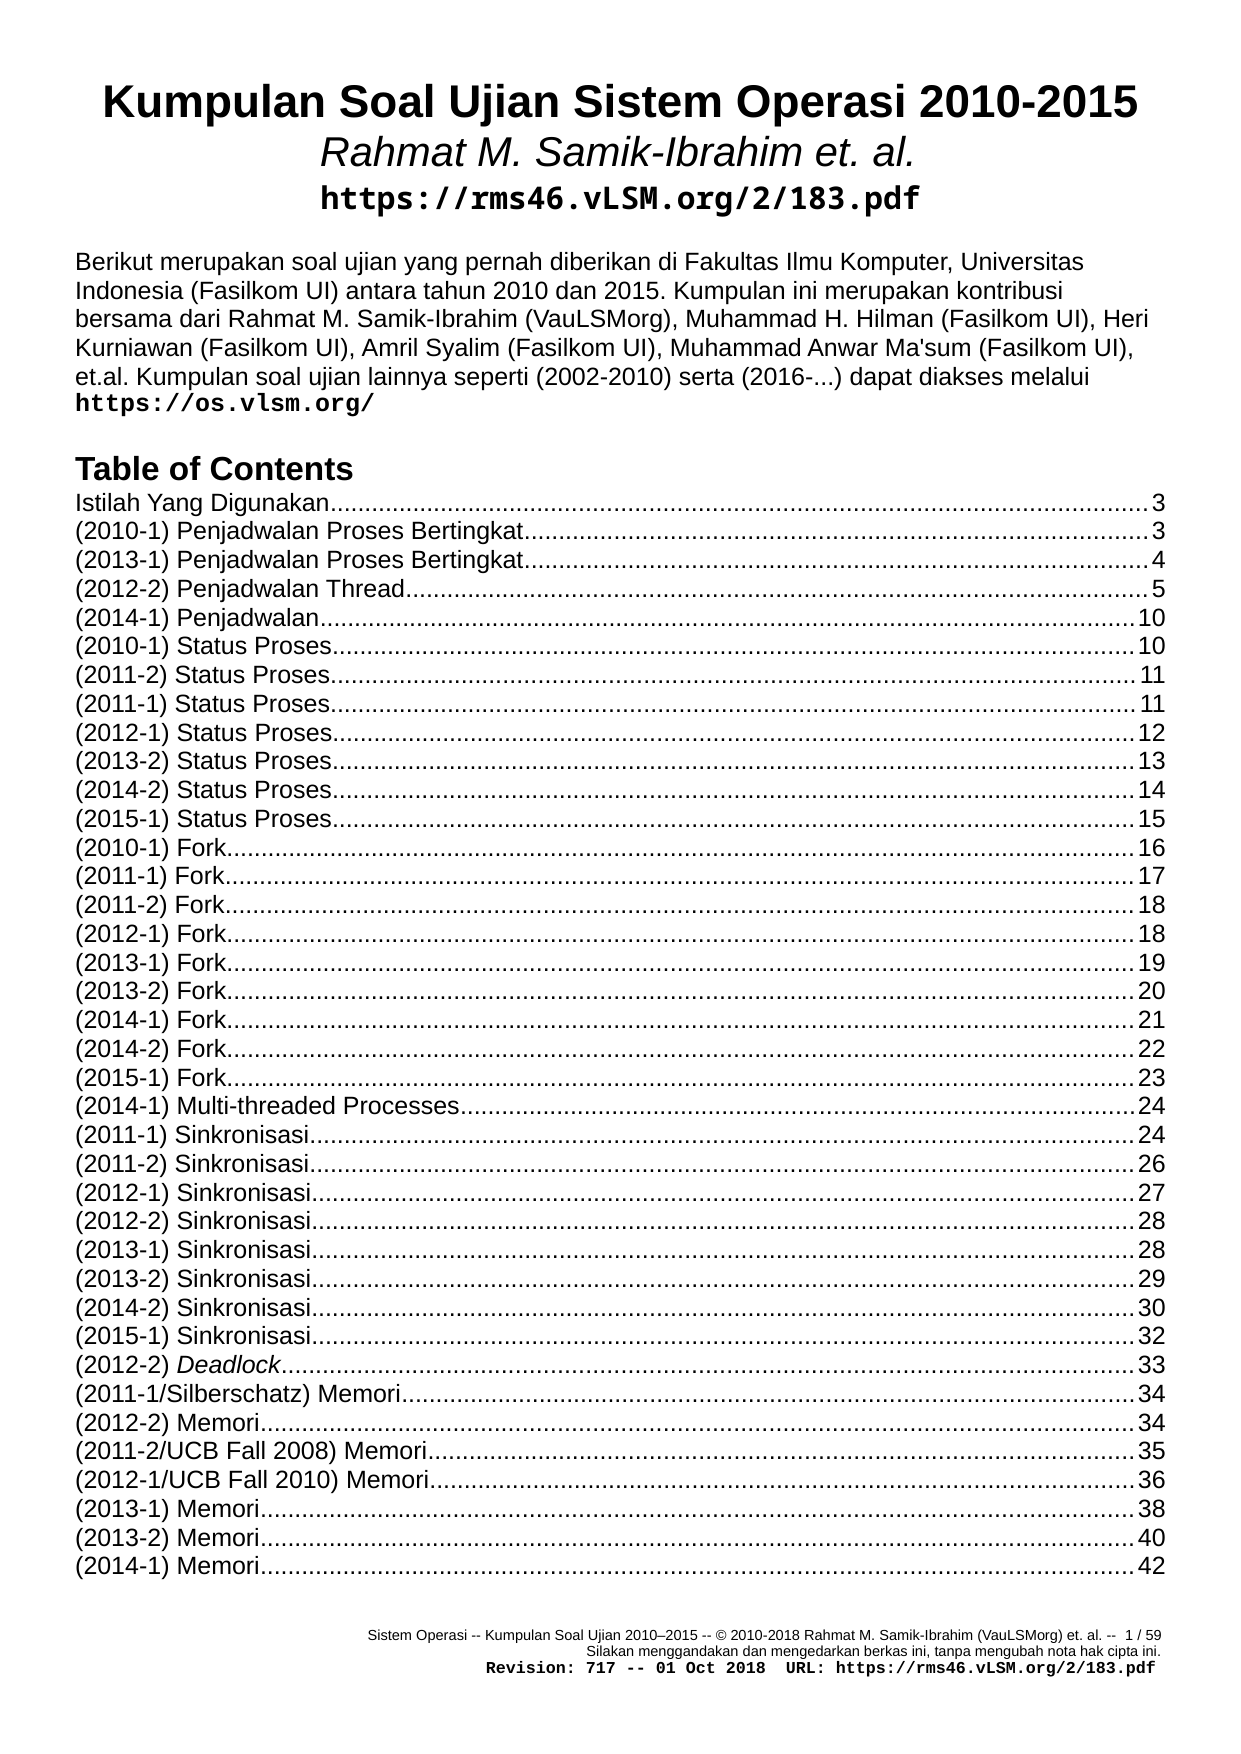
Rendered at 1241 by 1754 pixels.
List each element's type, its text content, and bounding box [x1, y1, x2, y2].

text (2012-2) Penjadwalan Thread 5 [75, 574, 1166, 602]
text (2011-1) Fork 17 [75, 861, 1166, 890]
text Kumpulan Soal Ujian Sistem Operasi 2010-2015 [75, 75, 1166, 128]
text (2013-2) Memori 40 [75, 1522, 1166, 1551]
subtitle Table of Contents [75, 449, 1166, 487]
text (2011-2) Fork 18 [75, 890, 1166, 919]
text (2011-1) Status Proses 11 [75, 689, 1166, 717]
text (2014-2) Status Proses 14 [75, 775, 1166, 804]
text (2012-1/UCB Fall 2010) Memori 36 [75, 1465, 1166, 1494]
text (2012-1) Sinkronisasi 27 [75, 1177, 1166, 1206]
text Rahmat M. Samik-Ibrahim et. al. [75, 128, 1166, 176]
text (2011-2) Status Proses 11 [75, 660, 1166, 689]
text (2015-1) Fork 23 [75, 1062, 1166, 1091]
text (2010-1) Penjadwalan Proses Bertingkat 3 [75, 516, 1166, 545]
text (2013-2) Sinkronisasi 29 [75, 1264, 1166, 1292]
text (2014-2) Fork 22 [75, 1034, 1166, 1062]
text https://rms46.vLSM.org/2/183.pdf [75, 176, 1166, 218]
text (2012-2) Memori 34 [75, 1407, 1166, 1436]
text (2010-1) Fork 16 [75, 832, 1166, 861]
text (2015-1) Status Proses 15 [75, 804, 1166, 832]
text (2014-2) Sinkronisasi 30 [75, 1292, 1166, 1321]
text (2011-2/UCB Fall 2008) Memori 35 [75, 1436, 1166, 1465]
text (2011-1/Silberschatz) Memori 34 [75, 1379, 1166, 1407]
text (2011-1) Sinkronisasi 24 [75, 1120, 1166, 1149]
text (2013-1) Penjadwalan Proses Bertingkat 4 [75, 545, 1166, 574]
text (2013-2) Fork 20 [75, 976, 1166, 1005]
text (2010-1) Status Proses 10 [75, 631, 1166, 660]
text (2014-1) Memori 42 [75, 1551, 1166, 1580]
text Istilah Yang Digunakan 3 [75, 487, 1166, 516]
text (2014-1) Fork 21 [75, 1005, 1166, 1034]
text (2013-1) Sinkronisasi 28 [75, 1235, 1166, 1264]
text (2013-1) Memori 38 [75, 1494, 1166, 1522]
text (2014-1) Multi-threaded Processes 24 [75, 1091, 1166, 1120]
text (2012-1) Fork 18 [75, 919, 1166, 947]
text (2013-1) Fork 19 [75, 947, 1166, 976]
text (2013-2) Status Proses 13 [75, 746, 1166, 775]
text (2012-2) Deadlock 33 [75, 1350, 1166, 1379]
text (2014-1) Penjadwalan 10 [75, 602, 1166, 631]
text (2015-1) Sinkronisasi 32 [75, 1321, 1166, 1350]
text (2012-1) Status Proses 12 [75, 717, 1166, 746]
text Berikut merupakan soal ujian yang pernah diberikan di Fakultas Ilmu Komputer, Universitas Indonesia (Fasilkom UI) antara tahun 2010 dan 2015. Kumpulan ini merupakan kontribusi bersama dari Rahmat M. Samik-Ibrahim (VauLSMorg), Muhammad H. Hilman (Fasilkom UI), Heri Kurniawan (Fasilkom UI), Amril Syalim (Fasilkom UI), Muhammad Anwar Ma'sum (Fasilkom UI), et.al. Kumpulan soal ujian lainnya seperti (2002-2010) serta (2016-...) dapat diakses melalui https://os.vlsm.org/ [75, 247, 1166, 419]
text (2011-2) Sinkronisasi 26 [75, 1149, 1166, 1177]
text (2012-2) Sinkronisasi 28 [75, 1206, 1166, 1235]
